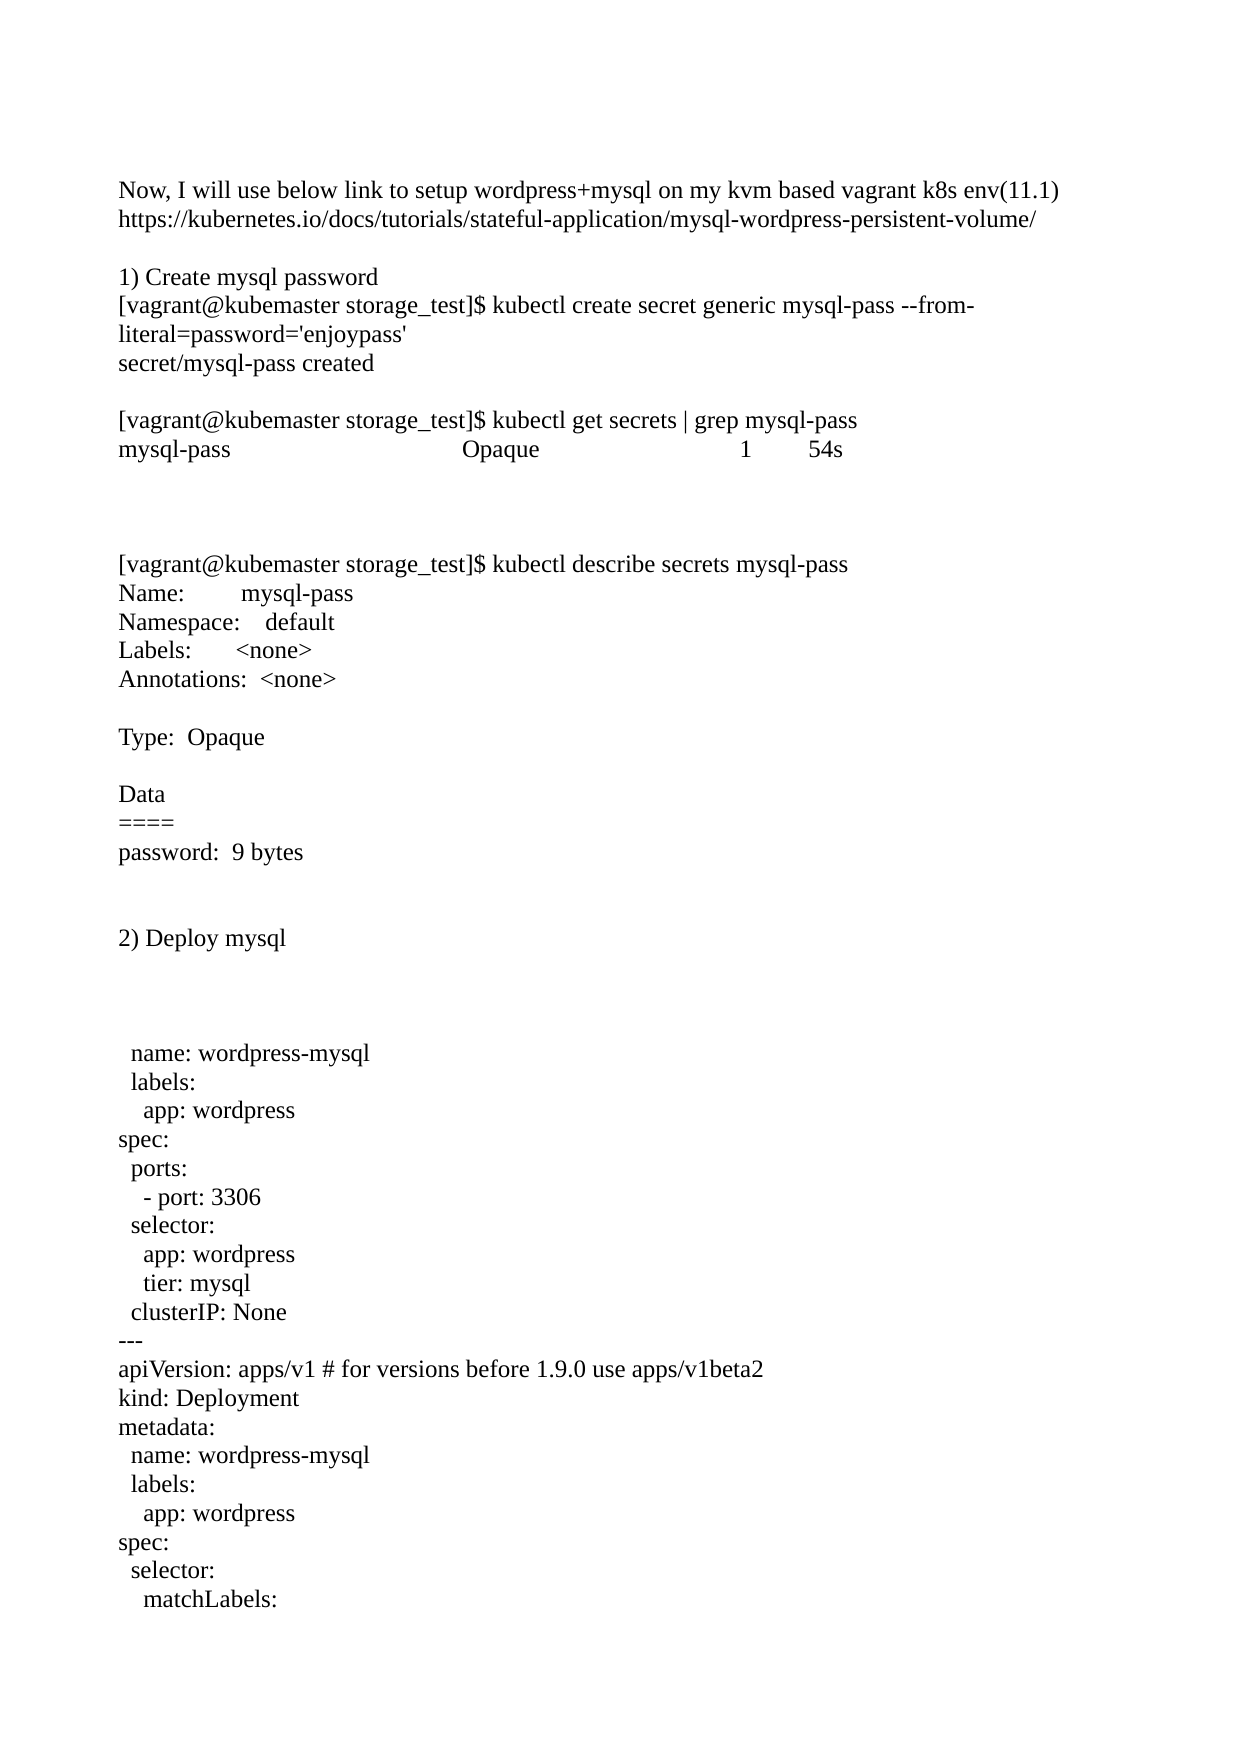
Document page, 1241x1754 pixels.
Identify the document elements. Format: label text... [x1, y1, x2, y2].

text name: wordpress-mysql [118, 1038, 1122, 1067]
text Annotations: <none> [118, 664, 1122, 693]
text spec: [118, 1527, 1122, 1556]
text app: wordpress [118, 1096, 1122, 1124]
text Now, I will use below link to setup wordpress+mysql on my kvm based vagrant k8s env(11.1) [118, 176, 1122, 204]
text Name: mysql-pass [118, 578, 1122, 607]
text app: wordpress [118, 1498, 1122, 1527]
text selector: [118, 1211, 1122, 1239]
text Labels: <none> [118, 636, 1122, 664]
text password: 9 bytes [118, 837, 1122, 866]
text kind: Deployment [118, 1383, 1122, 1412]
text ports: [118, 1153, 1122, 1182]
text [vagrant@kubemaster storage_test]$ kubectl describe secrets mysql-pass [118, 549, 1122, 578]
text selector: [118, 1556, 1122, 1584]
text ==== [118, 808, 1122, 837]
text https://kubernetes.io/docs/tutorials/stateful-application/mysql-wordpress-persistent-volume/ [118, 204, 1122, 233]
text Data [118, 779, 1122, 808]
text 1) Create mysql password [118, 262, 1122, 291]
text spec: [118, 1124, 1122, 1153]
text 2) Deploy mysql [118, 923, 1122, 952]
text --- [118, 1326, 1122, 1354]
text Type: Opaque [118, 722, 1122, 751]
text name: wordpress-mysql [118, 1441, 1122, 1469]
text matchLabels: [118, 1584, 1122, 1613]
text mysql-pass Opaque 1 54s [118, 434, 1122, 463]
text [vagrant@kubemaster storage_test]$ kubectl create secret generic mysql-pass --from-literal=password='enjoypass' [118, 291, 1122, 348]
text metadata: [118, 1412, 1122, 1441]
text Namespace: default [118, 607, 1122, 636]
text secret/mysql-pass created [118, 348, 1122, 377]
text labels: [118, 1469, 1122, 1498]
text labels: [118, 1067, 1122, 1096]
text [vagrant@kubemaster storage_test]$ kubectl get secrets | grep mysql-pass [118, 406, 1122, 434]
text clusterIP: None [118, 1297, 1122, 1326]
text apiVersion: apps/v1 # for versions before 1.9.0 use apps/v1beta2 [118, 1354, 1122, 1383]
text - port: 3306 [118, 1182, 1122, 1211]
text app: wordpress [118, 1239, 1122, 1268]
text tier: mysql [118, 1268, 1122, 1297]
